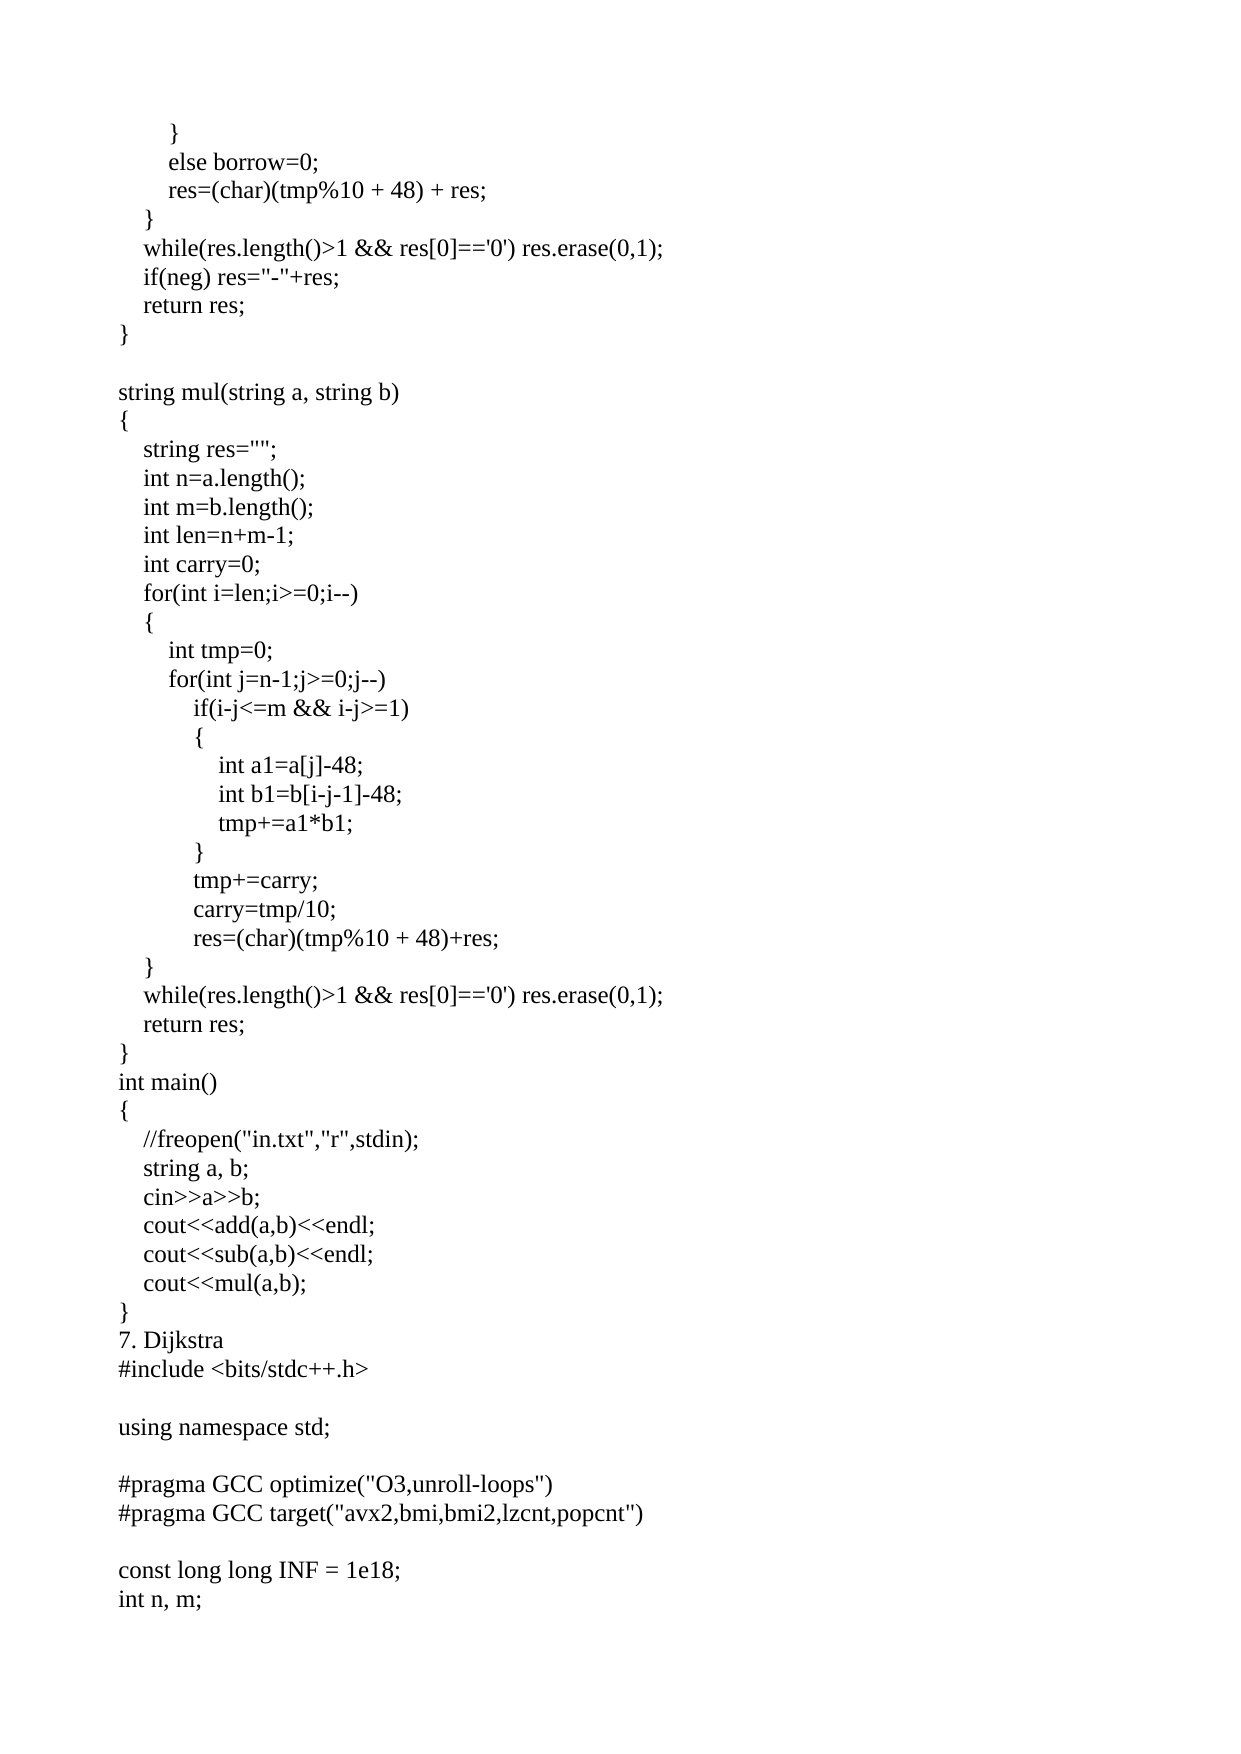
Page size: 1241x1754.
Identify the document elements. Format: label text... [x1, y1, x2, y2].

text } [118, 319, 1122, 348]
text int n, m; [118, 1584, 1122, 1613]
text if(i-j<=m && i-j>=1) [118, 693, 1122, 722]
text else borrow=0; [118, 147, 1122, 176]
text string mul(string a, string b) [118, 377, 1122, 406]
text int main() [118, 1067, 1122, 1096]
text #include <bits/stdc++.h> [118, 1354, 1122, 1383]
text cout<<sub(a,b)<<endl; [118, 1239, 1122, 1268]
text if(neg) res="-"+res; [118, 262, 1122, 291]
text while(res.length()>1 && res[0]=='0') res.erase(0,1); [118, 233, 1122, 262]
text cout<<mul(a,b); [118, 1268, 1122, 1297]
text res=(char)(tmp%10 + 48)+res; [118, 923, 1122, 952]
text int len=n+m-1; [118, 521, 1122, 549]
text { [118, 722, 1122, 751]
text //freopen("in.txt","r",stdin); [118, 1124, 1122, 1153]
text } [118, 204, 1122, 233]
text tmp+=a1*b1; [118, 808, 1122, 837]
text tmp+=carry; [118, 866, 1122, 894]
text string res=""; [118, 434, 1122, 463]
text #pragma GCC optimize("O3,unroll-loops") [118, 1469, 1122, 1498]
text for(int i=len;i>=0;i--) [118, 578, 1122, 607]
text cout<<add(a,b)<<endl; [118, 1211, 1122, 1239]
text string a, b; [118, 1153, 1122, 1182]
text return res; [118, 1009, 1122, 1038]
text int tmp=0; [118, 636, 1122, 664]
text { [118, 406, 1122, 434]
text res=(char)(tmp%10 + 48) + res; [118, 176, 1122, 204]
text } [118, 1297, 1122, 1326]
text return res; [118, 291, 1122, 319]
text const long long INF = 1e18; [118, 1556, 1122, 1584]
text } [118, 118, 1122, 147]
text #pragma GCC target("avx2,bmi,bmi2,lzcnt,popcnt") [118, 1498, 1122, 1527]
text int m=b.length(); [118, 492, 1122, 521]
text } [118, 1038, 1122, 1067]
text while(res.length()>1 && res[0]=='0') res.erase(0,1); [118, 981, 1122, 1009]
text } [118, 837, 1122, 866]
text int carry=0; [118, 549, 1122, 578]
text for(int j=n-1;j>=0;j--) [118, 664, 1122, 693]
text int n=a.length(); [118, 463, 1122, 492]
text using namespace std; [118, 1412, 1122, 1441]
text { [118, 607, 1122, 636]
text 7. Dijkstra [118, 1326, 1122, 1354]
text carry=tmp/10; [118, 894, 1122, 923]
text int b1=b[i-j-1]-48; [118, 779, 1122, 808]
text } [118, 952, 1122, 981]
text { [118, 1096, 1122, 1124]
text cin>>a>>b; [118, 1182, 1122, 1211]
text int a1=a[j]-48; [118, 751, 1122, 779]
